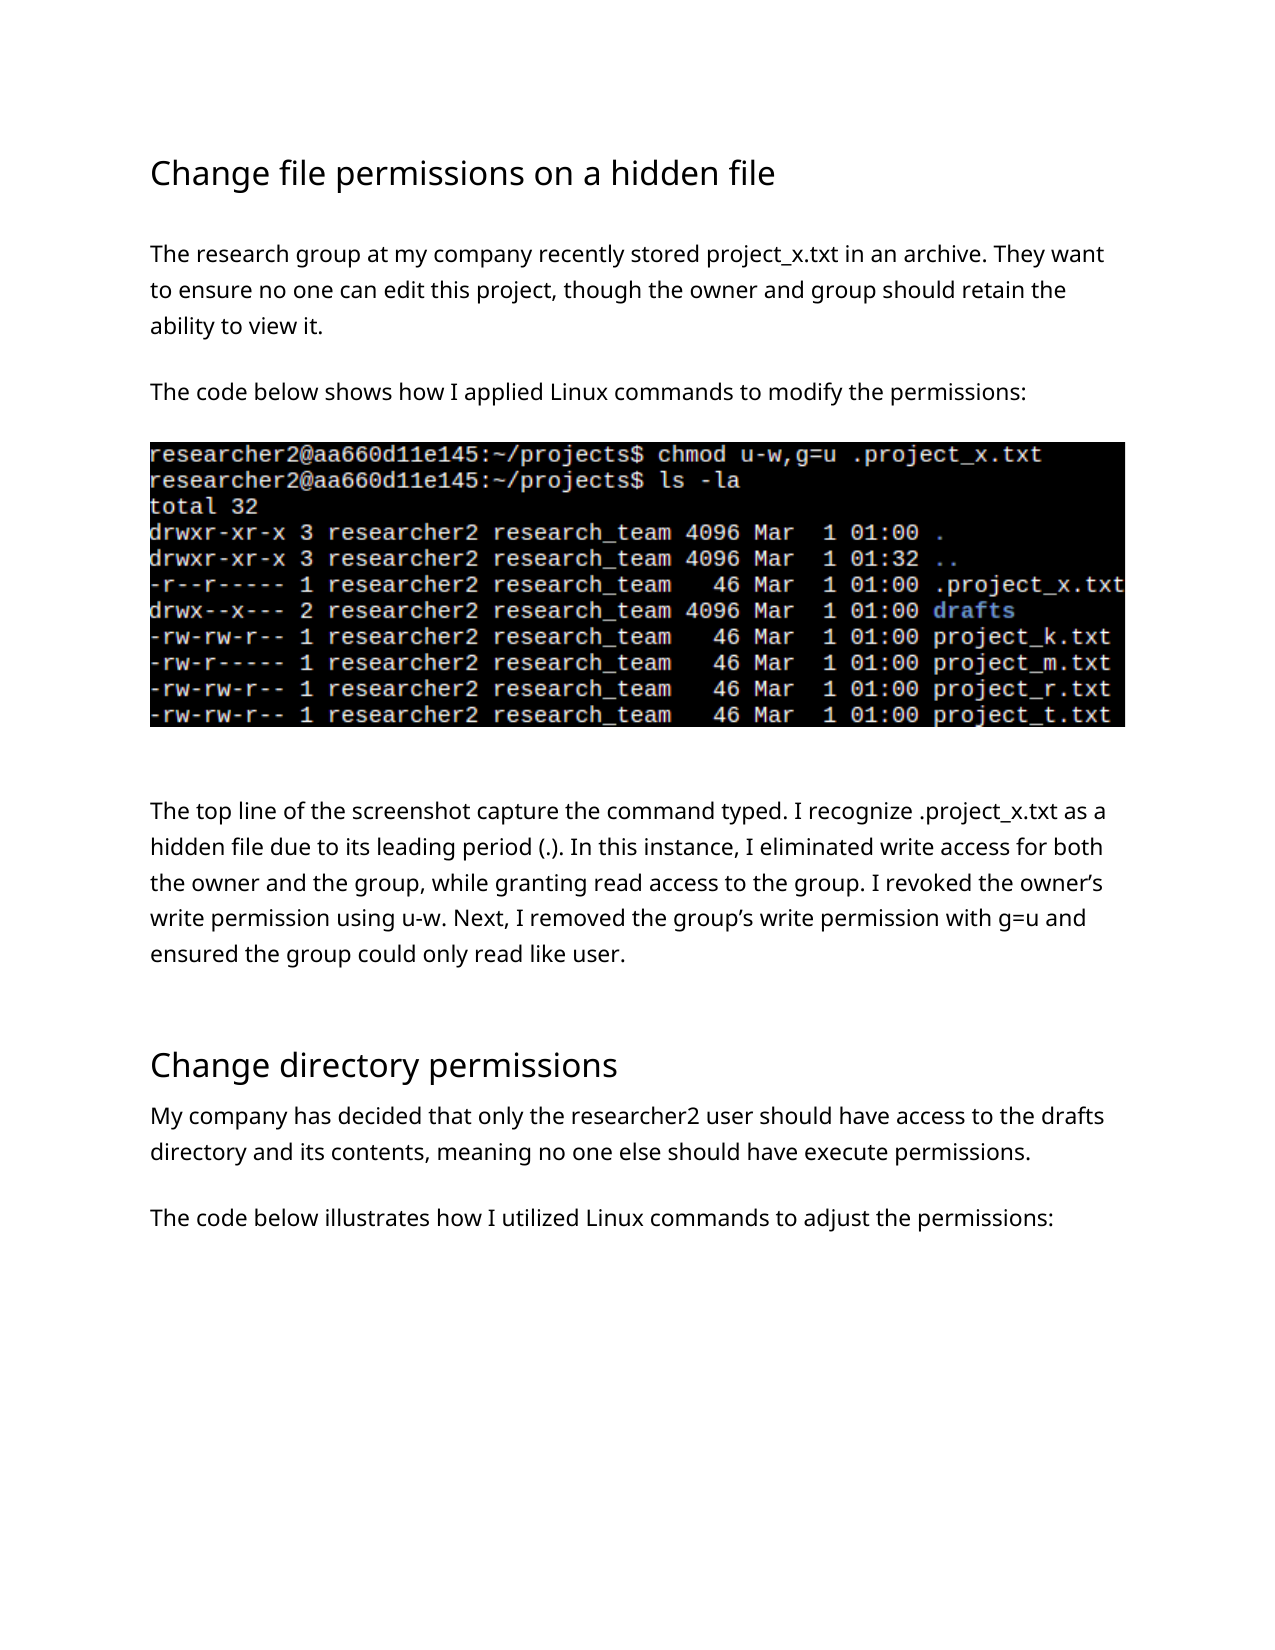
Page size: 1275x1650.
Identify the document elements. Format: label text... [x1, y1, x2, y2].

text The research group at my company recently stored project_x.txt in an archive. They want to ensure no one can edit this project, though the owner and group should retain the ability to view it. [150, 238, 1125, 341]
text The top line of the screenshot capture the command typed. I recognize .project_x.txt as a hidden file due to its leading period (.). In this instance, I eliminated write access for both the owner and the group, while granting read access to the group. I revoked the owner’s write permission using u-w. Next, I removed the group’s write permission with g=u and ensured the group could only read like user. [150, 794, 1125, 969]
text My company has decided that only the researcher2 user should have access to the drafts directory and its contents, meaning no one else should have execute permissions. [150, 1100, 1125, 1167]
text The code below shows how I applied Linux commands to modify the permissions: [150, 376, 1125, 407]
subtitle Change directory permissions [150, 1042, 1125, 1087]
subtitle Change file permissions on a hidden file [150, 150, 1125, 195]
picture [150, 442, 1125, 727]
text The code below illustrates how I utilized Linux commands to adjust the permissions: [150, 1202, 1125, 1233]
